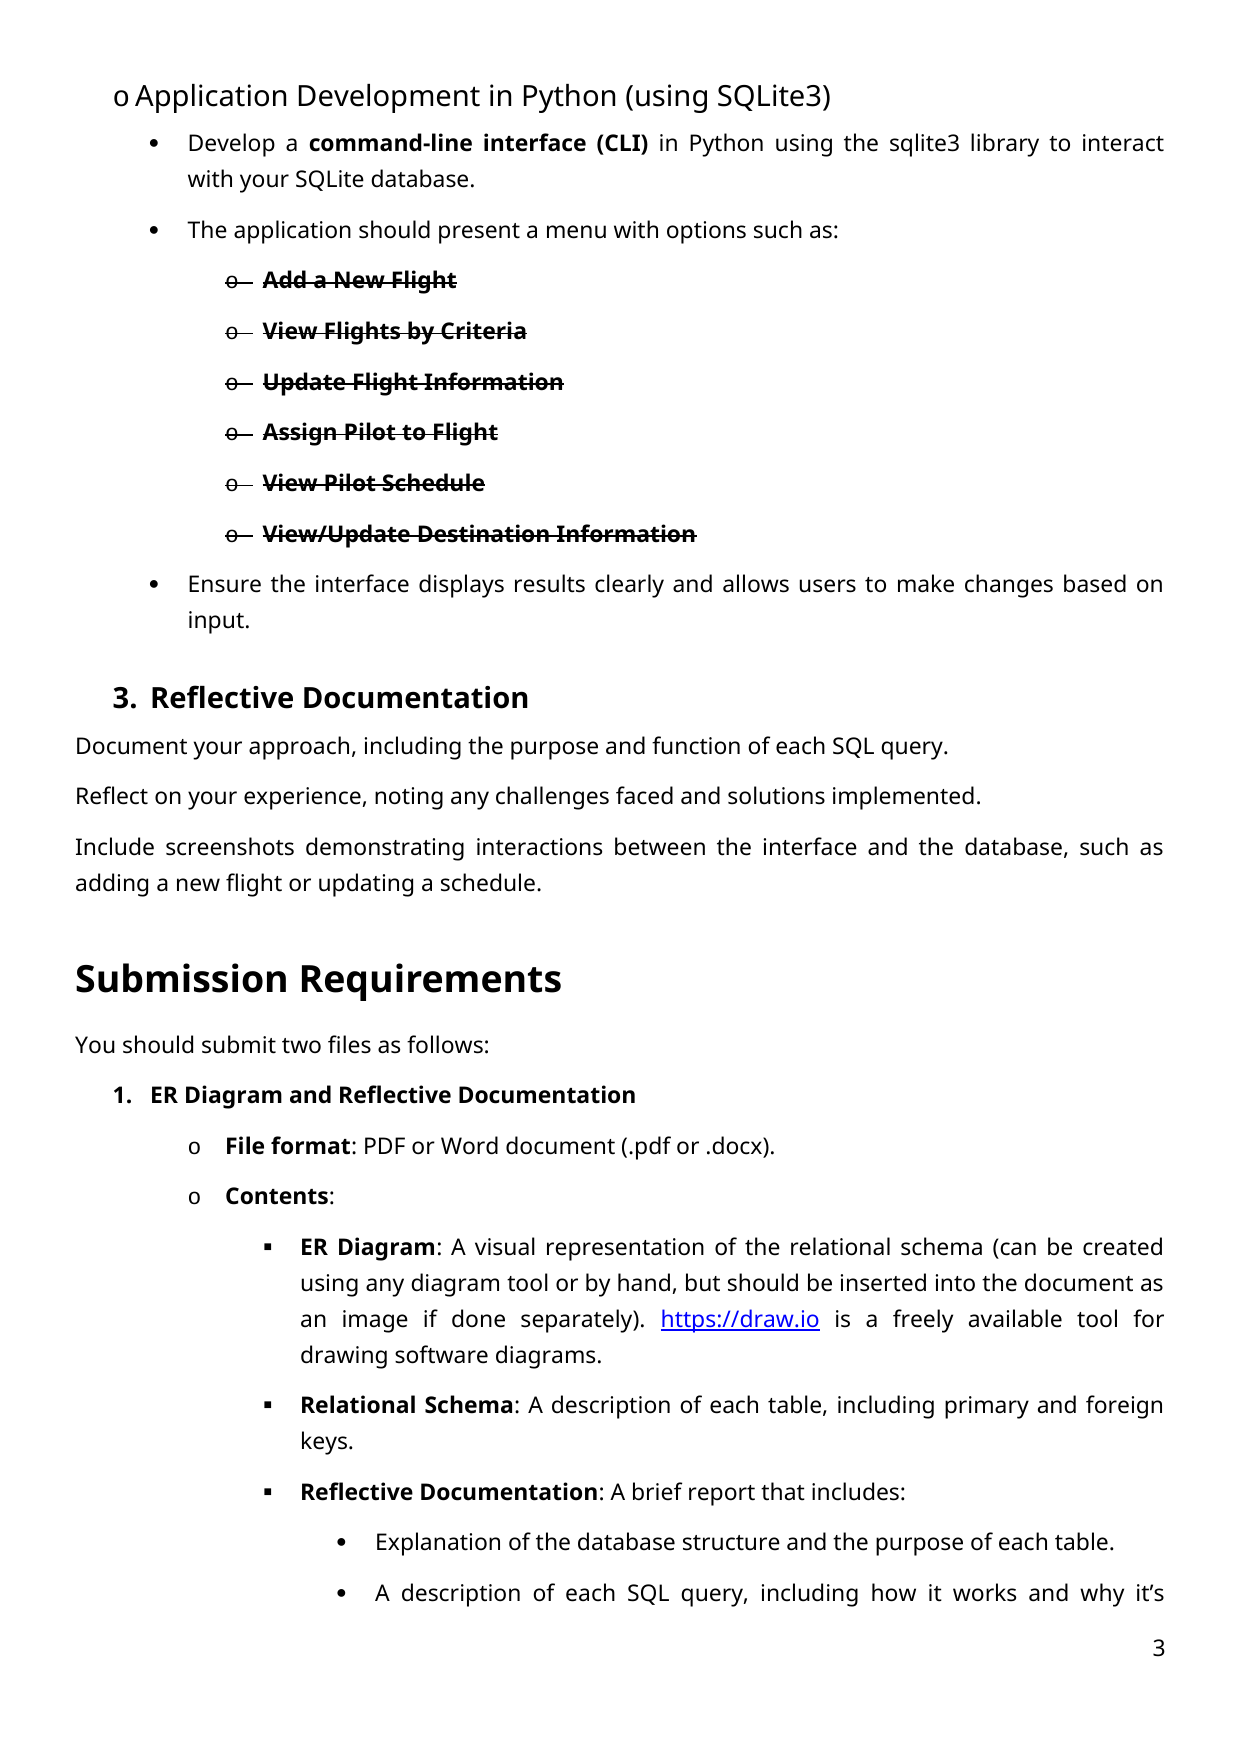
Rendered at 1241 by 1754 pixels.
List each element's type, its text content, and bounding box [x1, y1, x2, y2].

list Explanation of the database structure and the purpose of each table. [337, 1526, 1165, 1557]
list The application should present a menu with options such as: [150, 214, 1165, 245]
text You should submit two files as follows: [75, 1029, 1165, 1060]
text Document your approach, including the purpose and function of each SQL query. [75, 730, 1165, 761]
list File format: PDF or Word document (.pdf or .docx). [187, 1130, 1165, 1161]
list ER Diagram and Reflective Documentation [112, 1079, 1165, 1110]
list ER Diagram: A visual representation of the relational schema (can be created using any diagram tool or by hand, but should be inserted into the document as an image if done separately). https://draw.io is a freely available tool for drawing software diagrams. [262, 1231, 1165, 1370]
list View Pilot Schedule [225, 467, 1165, 498]
list View Flights by Criteria [225, 315, 1165, 346]
text Include screenshots demonstrating interactions between the interface and the database, such as adding a new flight or updating a schedule. [75, 831, 1165, 898]
list Assign Pilot to Flight [225, 416, 1165, 448]
list Contents: [187, 1180, 1165, 1212]
subtitle Reflective Documentation [112, 677, 1165, 717]
list Add a New Flight [225, 264, 1165, 296]
list Ensure the interface displays results clearly and allows users to make changes based on input. [150, 568, 1165, 635]
list Reflective Documentation: A brief report that includes: [262, 1476, 1165, 1507]
list Relational Schema: A description of each table, including primary and foreign keys. [262, 1389, 1165, 1456]
list Update Flight Information [225, 366, 1165, 397]
text Reflect on your experience, noting any challenges faced and solutions implemented. [75, 780, 1165, 811]
list View/Update Destination Information [225, 517, 1165, 549]
subtitle Application Development in Python (using SQLite3) [112, 75, 1165, 115]
list Develop a command-line interface (CLI) in Python using the sqlite3 library to interact with your SQLite database. [150, 127, 1165, 194]
list A description of each SQL query, including how it works and why it’s [337, 1577, 1165, 1608]
subtitle Submission Requirements [75, 953, 1165, 1004]
